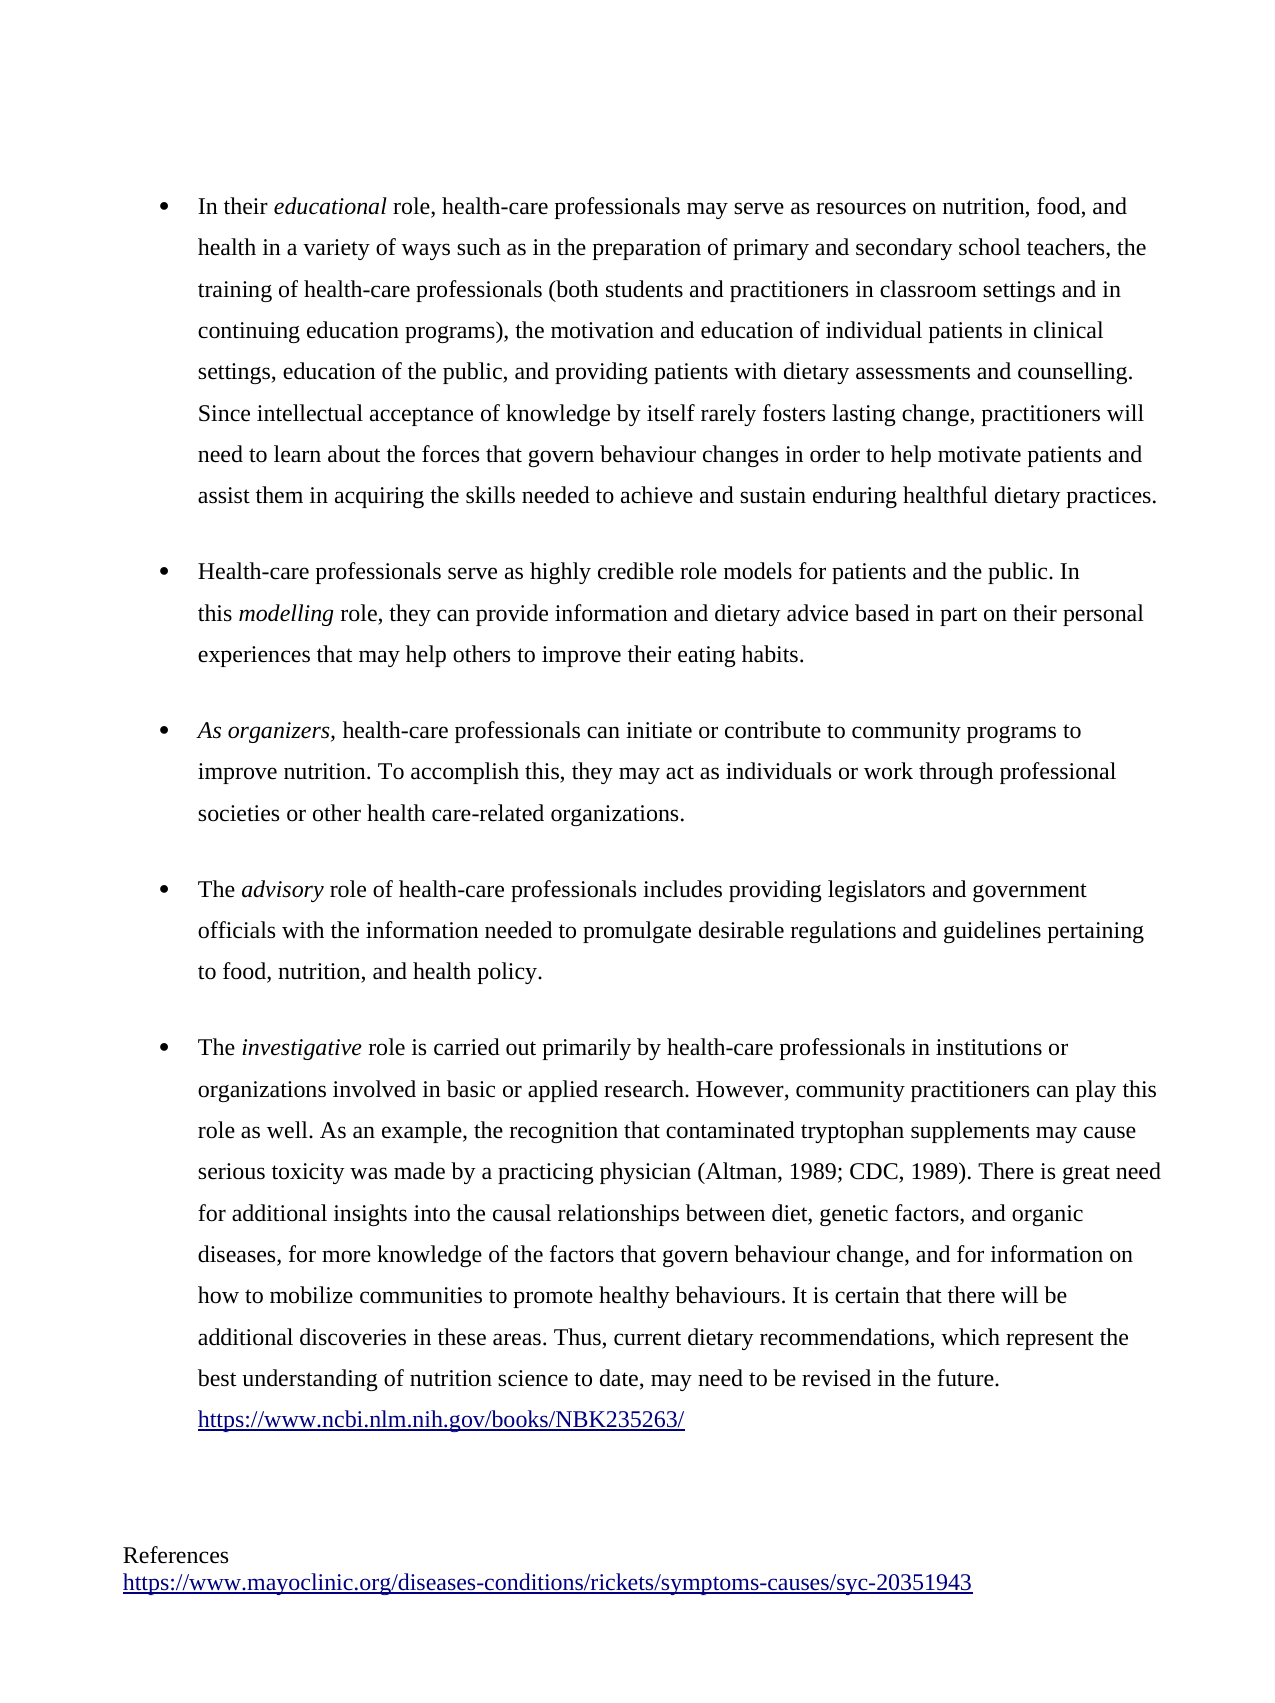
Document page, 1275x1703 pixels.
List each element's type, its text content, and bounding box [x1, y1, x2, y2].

text References [123, 1541, 1164, 1568]
list As organizers, health-care professionals can initiate or contribute to community programs to improve nutrition. To accomplish this, they may act as individuals or work through professional societies or other health care-related organizations. [160, 716, 1164, 826]
text https://www.mayoclinic.org/diseases-conditions/rickets/symptoms-causes/syc-20351943 [123, 1568, 1164, 1596]
list The investigative role is carried out primarily by health-care professionals in institutions or organizations involved in basic or applied research. However, community practitioners can play this role as well. As an example, the recognition that contaminated tryptophan supplements may cause serious toxicity was made by a practicing physician (Altman, 1989; CDC, 1989). There is great need for additional insights into the causal relationships between diet, genetic factors, and organic diseases, for more knowledge of the factors that govern behaviour change, and for information on how to mobilize communities to promote healthy behaviours. It is certain that there will be additional discoveries in these areas. Thus, current dietary recommendations, which represent the best understanding of nutrition science to date, may need to be revised in the future. https://www.ncbi.nlm.nih.gov/books/NBK235263/ [160, 1033, 1164, 1433]
list The advisory role of health-care professionals includes providing legislators and government officials with the information needed to promulgate desirable regulations and guidelines pertaining to food, nutrition, and health policy. [160, 875, 1164, 985]
list In their educational role, health-care professionals may serve as resources on nutrition, food, and health in a variety of ways such as in the preparation of primary and secondary school teachers, the training of health-care professionals (both students and practitioners in classroom settings and in continuing education programs), the motivation and education of individual patients in clinical settings, education of the public, and providing patients with dietary assessments and counselling. Since intellectual acceptance of knowledge by itself rarely fosters lasting change, practitioners will need to learn about the forces that govern behaviour changes in order to help motivate patients and assist them in acquiring the skills needed to achieve and sustain enduring healthful dietary practices. [160, 192, 1164, 509]
list Health-care professionals serve as highly credible role models for patients and the public. In this modelling role, they can provide information and dietary advice based in part on their personal experiences that may help others to improve their eating habits. [160, 557, 1164, 668]
